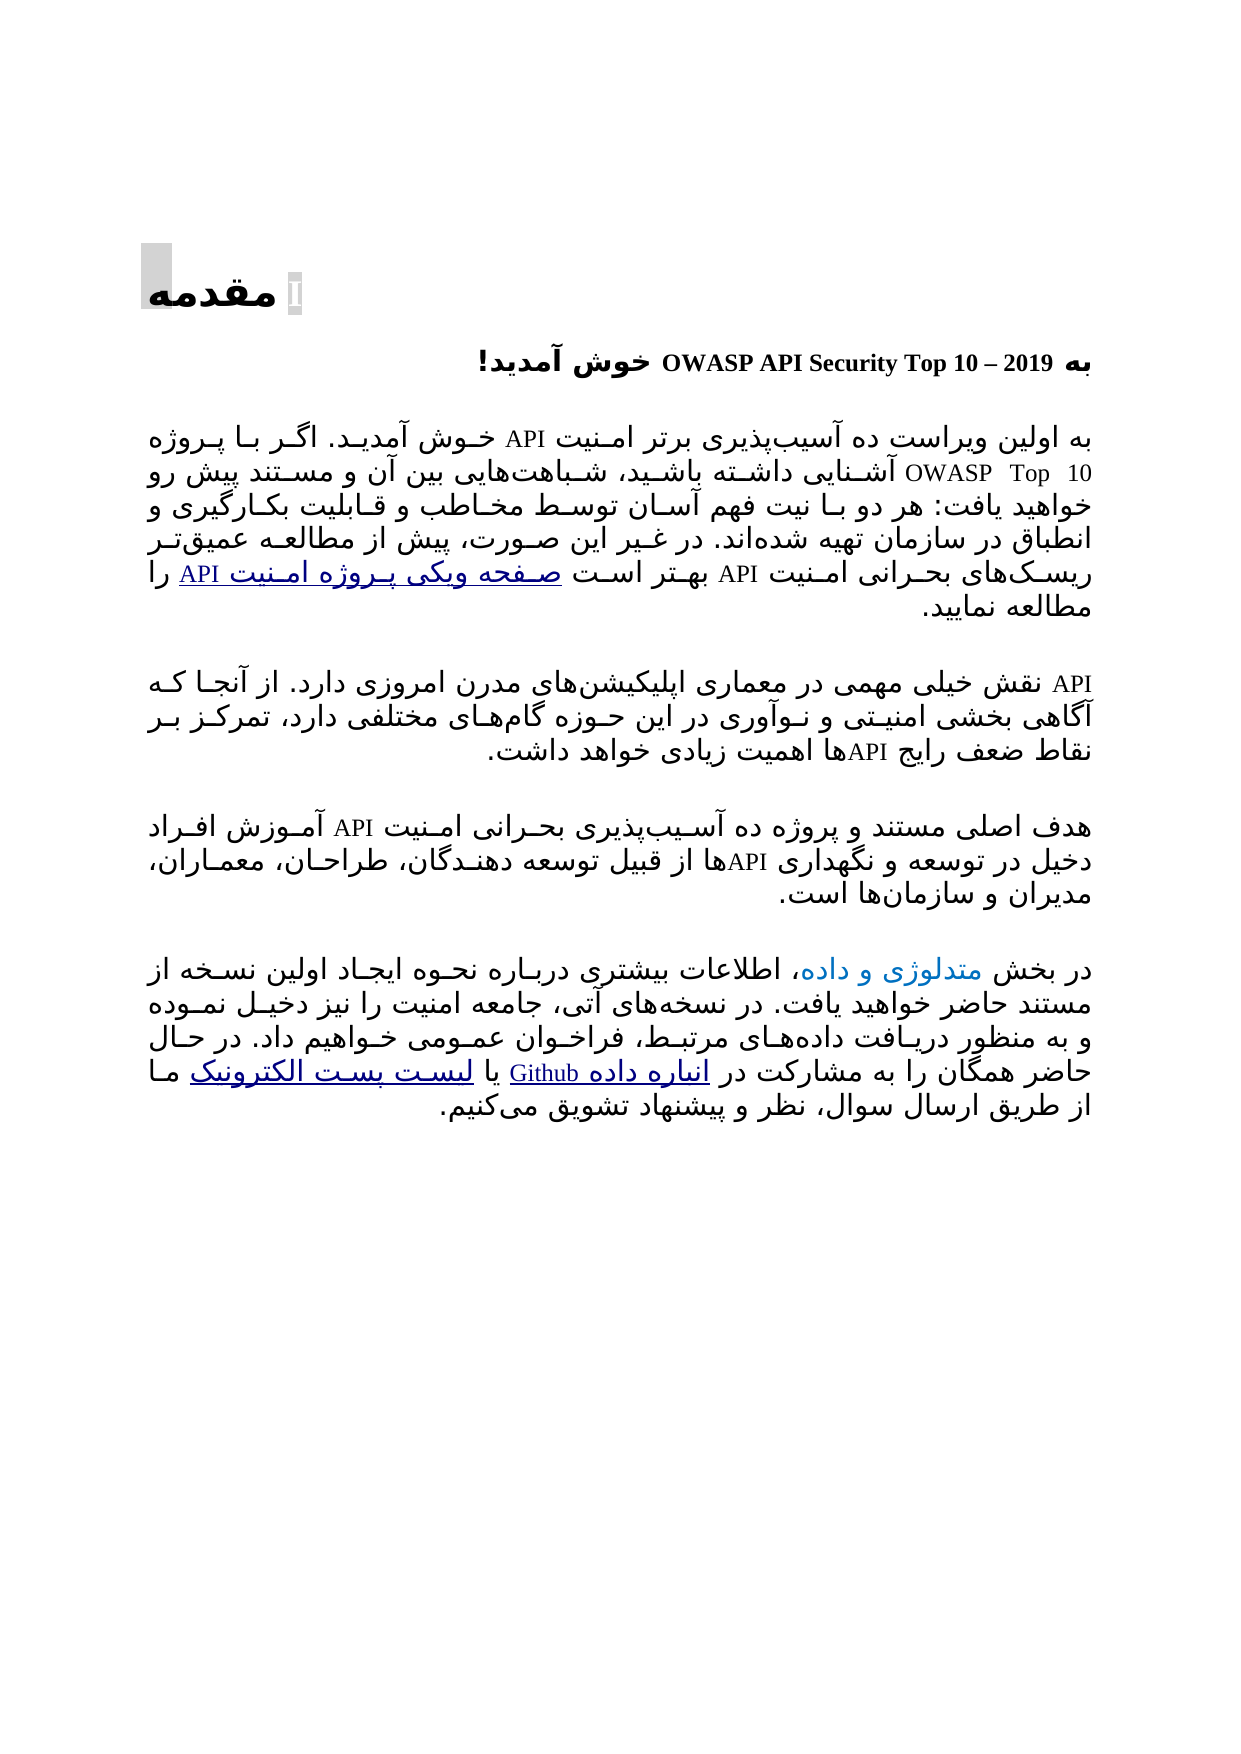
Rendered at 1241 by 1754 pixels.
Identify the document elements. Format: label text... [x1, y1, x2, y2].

text API نقش خیلی مهمی در معماری اپلیکیشن‌‌های مدرن امروزی دارد. از آنجا که آگاهی بخشی امنیتی و نوآوری در این حوزه گام‌‌های مختلفی دارد، تمرکز بر نقاط ضعف رایج APIها اهمیت زیادی خواهد داشت. [148, 665, 1092, 767]
text به OWASP API Security Top 10 – 2019 خوش آمدید! [148, 344, 1092, 378]
text به اولین ویراست ده ‌‌آسیب‌پذیری برتر امنیت API خوش آمدید. اگر با پروژه OWASP Top 10 آشنایی داشته باشید، شباهت‌هایی بین آن و مستند پیش رو خواهید یافت: هر دو با نیت فهم آسان توسط مخاطب و قابلیت بکارگیری و انطباق در سازمان تهیه شده‌اند. در غیر این صورت، پیش از مطالعه عمیق‌تر ریسک‌‌های بحرانی امنیت API بهتر است صفحه ویکی پروژه امنیت API را مطالعه نمایید. [148, 420, 1092, 624]
text در بخش متدلوژی و داده، اطلاعات بیشتری درباره نحوه ایجاد اولین نسخه از مستند حاضر خواهید یافت. در نسخه‌‌های آتی، جامعه امنیت را نیز دخیل نموده و به منظور دریافت داده‌‌های مرتبط، فراخوان عمومی خواهیم داد. در حال حاضر همگان را به مشارکت در انباره داده Github یا لیست پست الکترونیک ما از طریق ارسال سوال، نظر و پیشنهاد تشویق می‌کنیم. [148, 952, 1092, 1122]
subtitle I مقدمه [148, 268, 1092, 317]
text هدف اصلی مستند و پروژه ده ‌‌آسیب‌پذیری بحرانی امنیت API آموزش افراد دخیل در توسعه و نگهداری APIها از قبیل توسعه دهندگان، طراحان، معماران، مدیران و سازمان‌‌ها است. [148, 809, 1092, 911]
